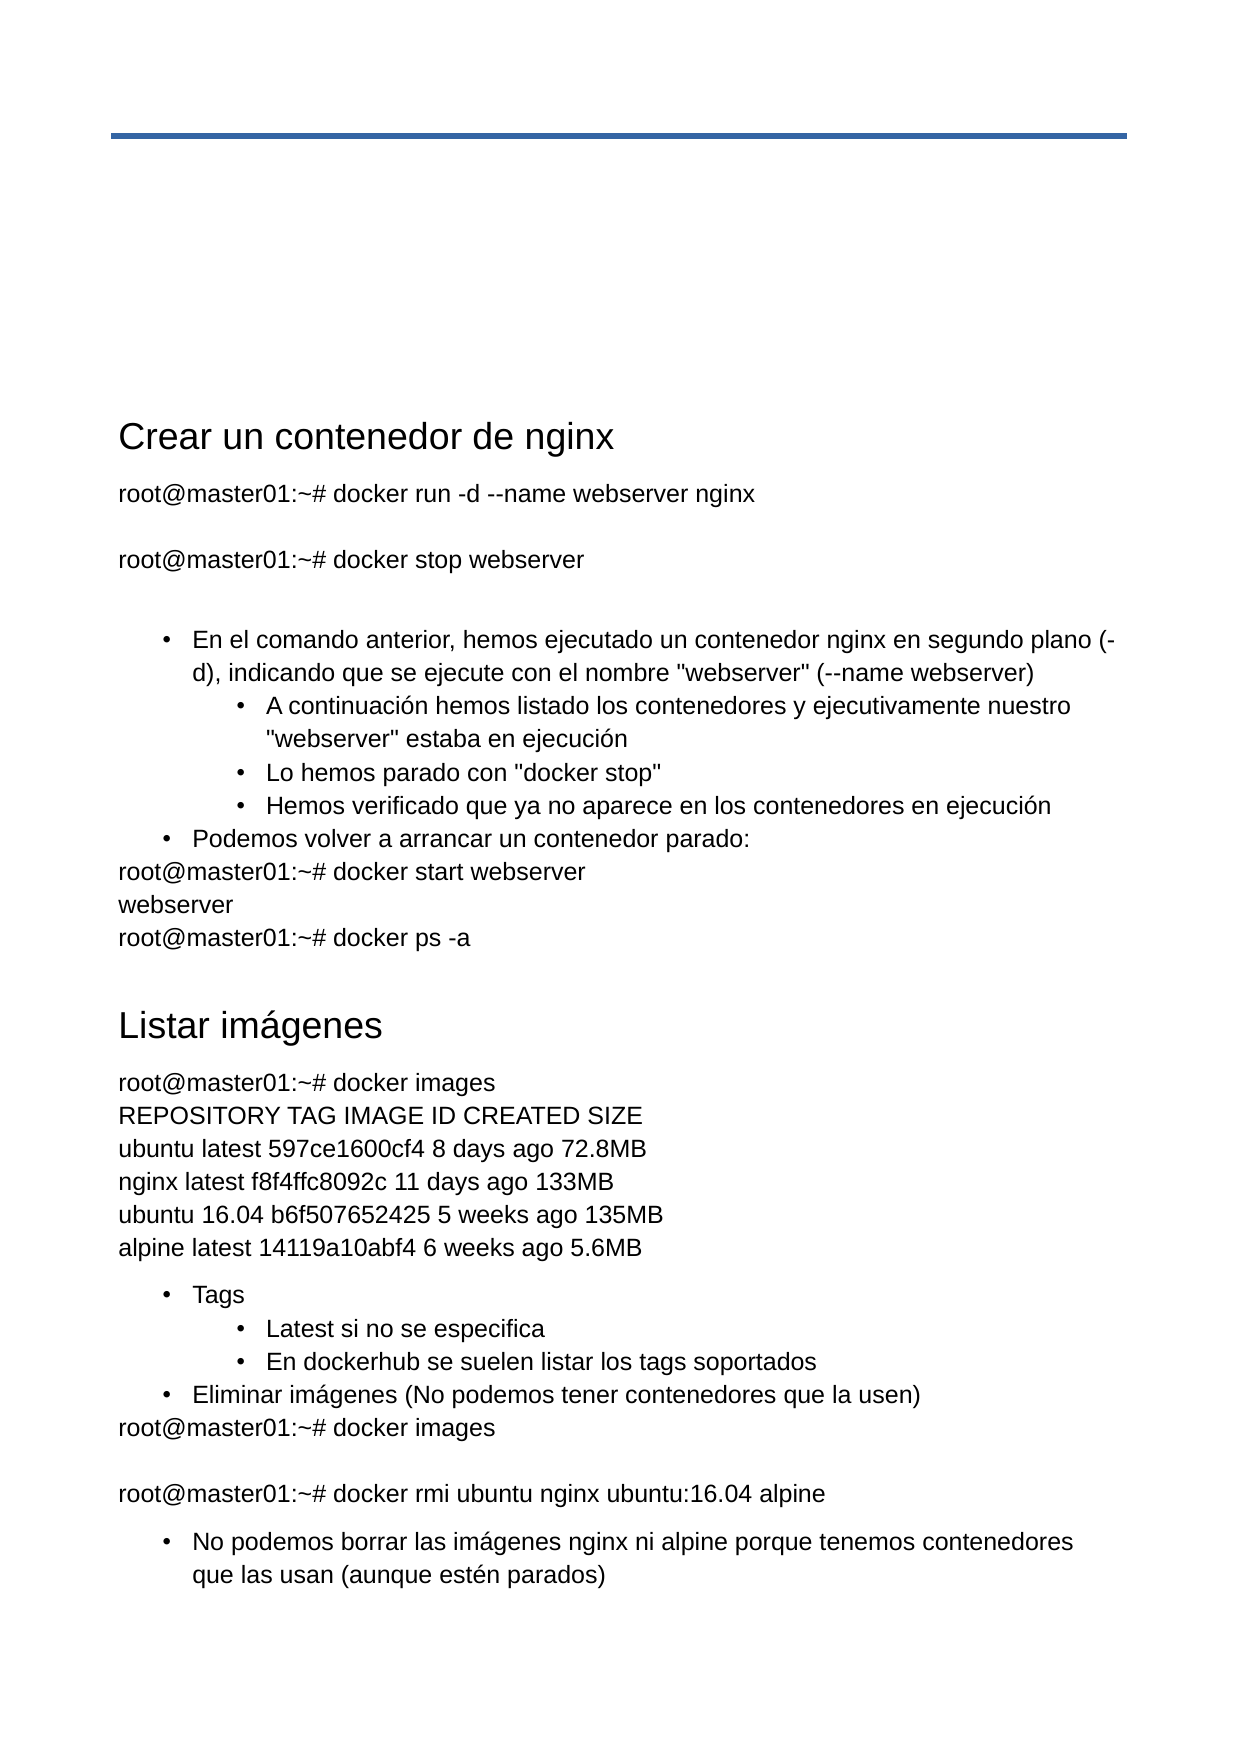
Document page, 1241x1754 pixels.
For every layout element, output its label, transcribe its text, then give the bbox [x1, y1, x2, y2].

list En el comando anterior, hemos ejecutado un contenedor nginx en segundo plano (-d), indicando que se ejecute con el nombre "webserver" (--name webserver) [162, 625, 1122, 687]
text Crear un contenedor de nginx [118, 414, 1122, 457]
text root@master01:~# docker start webserver webserver root@master01:~# docker ps -a [118, 857, 1122, 985]
text root@master01:~# docker run -d --name webserver nginx root@master01:~# docker stop webserver [118, 478, 1122, 606]
text root@master01:~# docker images root@master01:~# docker rmi ubuntu nginx ubuntu:16.04 alpine [118, 1413, 1122, 1508]
list No podemos borrar las imágenes nginx ni alpine porque tenemos contenedores que las usan (aunque estén parados) [162, 1527, 1122, 1588]
list A continuación hemos listado los contenedores y ejecutivamente nuestro "webserver" estaba en ejecución [236, 691, 1122, 753]
list Hemos verificado que ya no aparece en los contenedores en ejecución [236, 791, 1122, 819]
list Eliminar imágenes (No podemos tener contenedores que la usen) [162, 1380, 1122, 1409]
list Lo hemos parado con "docker stop" [236, 757, 1122, 786]
list Latest si no se especifica [236, 1313, 1122, 1342]
list En dockerhub se suelen listar los tags soportados [236, 1347, 1122, 1376]
list Podemos volver a arrancar un contenedor parado: [162, 824, 1122, 853]
list Tags [162, 1280, 1122, 1309]
text Listar imágenes [118, 1003, 1122, 1047]
text root@master01:~# docker images REPOSITORY TAG IMAGE ID CREATED SIZE ubuntu latest 597ce1600cf4 8 days ago 72.8MB nginx latest f8f4ffc8092c 11 days ago 133MB ubuntu 16.04 b6f507652425 5 weeks ago 135MB alpine latest 14119a10abf4 6 weeks ago 5.6MB [118, 1068, 1122, 1262]
